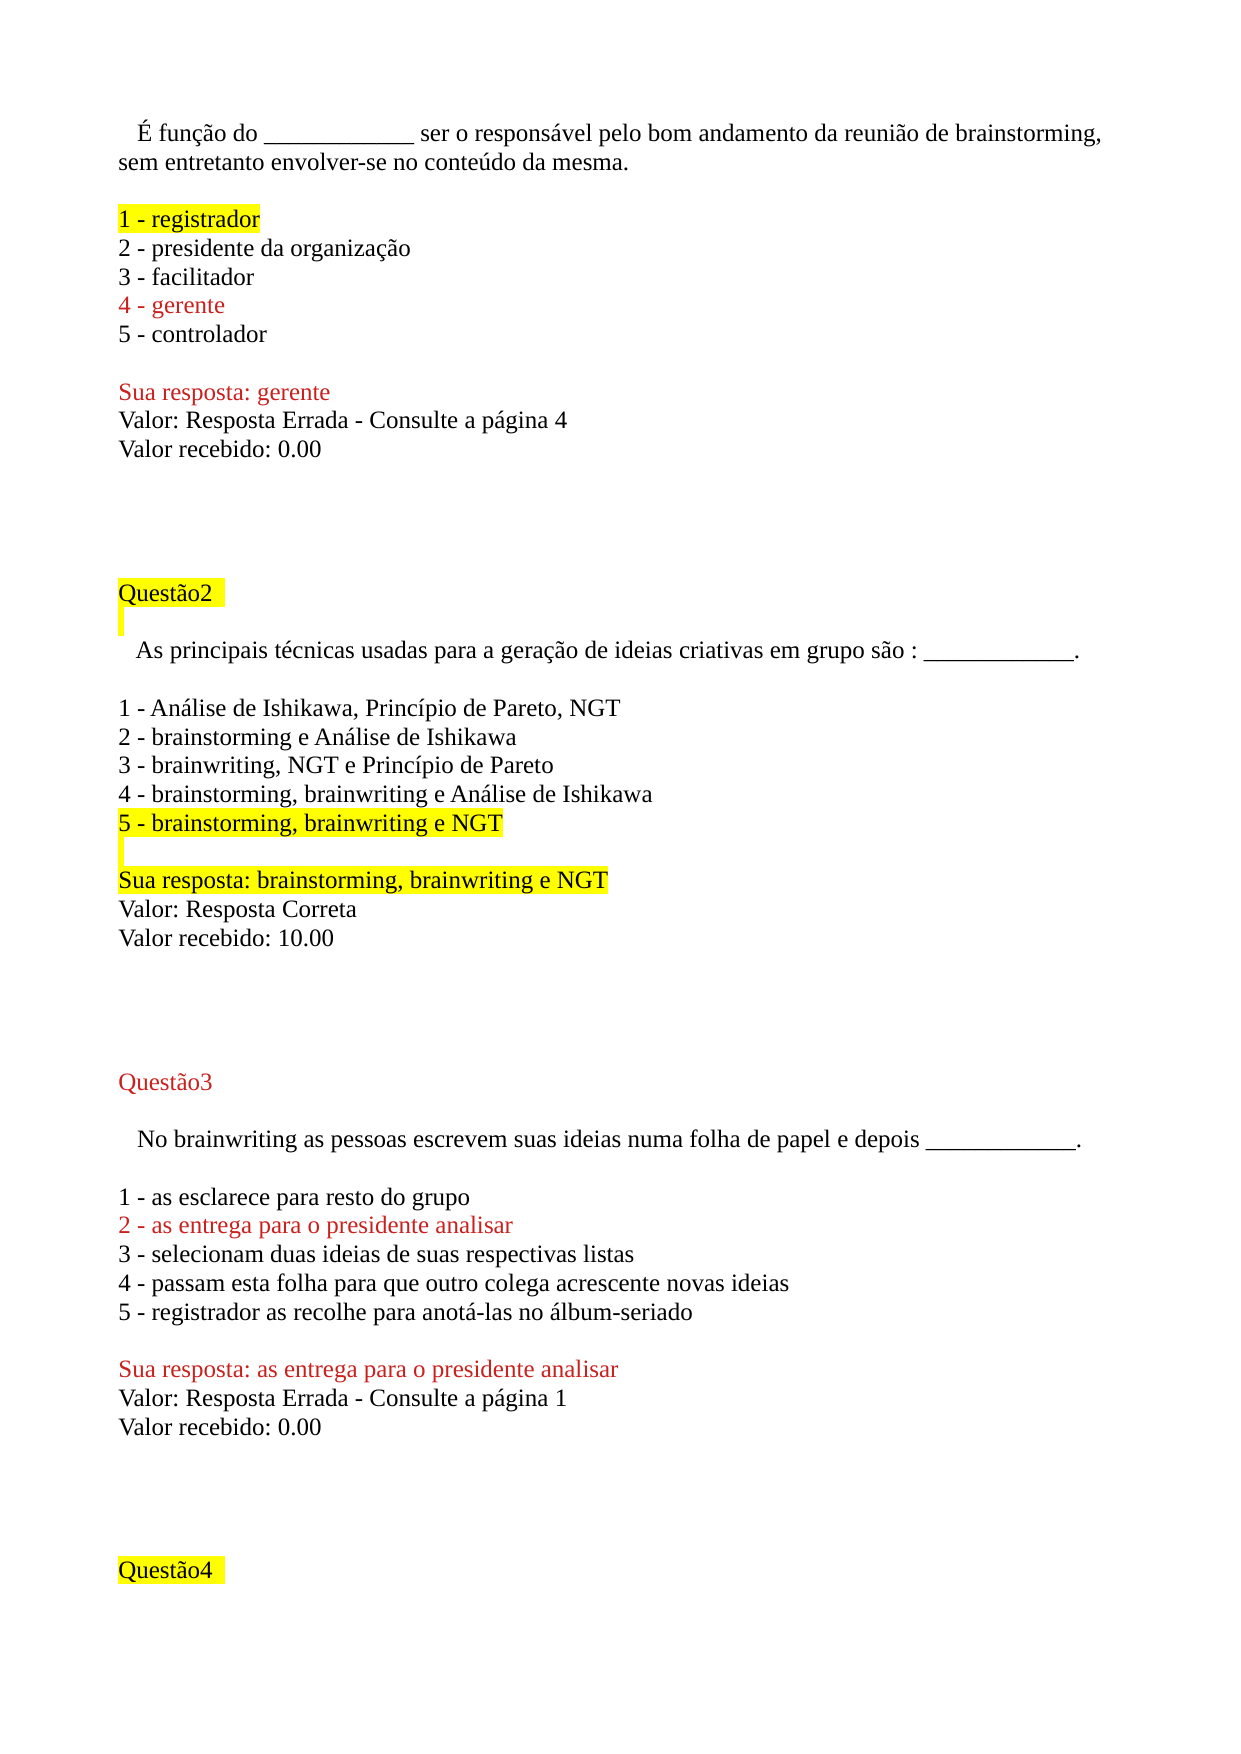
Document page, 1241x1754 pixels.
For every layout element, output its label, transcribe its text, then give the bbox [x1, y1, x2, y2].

text Valor recebido: 0.00 [118, 1412, 1122, 1441]
text 3 - brainwriting, NGT e Princípio de Pareto [118, 751, 1122, 779]
text Questão3 [118, 1067, 1122, 1096]
text É função do ____________ ser o responsável pelo bom andamento da reunião de brainstorming, sem entretanto envolver-se no conteúdo da mesma. [118, 118, 1122, 176]
text 5 - registrador as recolhe para anotá-las no álbum-seriado [118, 1297, 1122, 1326]
text Valor: Resposta Correta [118, 894, 1122, 923]
text 4 - passam esta folha para que outro colega acrescente novas ideias [118, 1268, 1122, 1297]
text 5 - brainstorming, brainwriting e NGT [118, 808, 1122, 837]
text 1 - registrador [118, 204, 1122, 233]
text 1 - as esclarece para resto do grupo [118, 1182, 1122, 1211]
text Questão4 [118, 1556, 1122, 1584]
text 4 - gerente [118, 291, 1122, 319]
text 5 - controlador [118, 319, 1122, 348]
text Sua resposta: as entrega para o presidente analisar [118, 1354, 1122, 1383]
text 4 - brainstorming, brainwriting e Análise de Ishikawa [118, 779, 1122, 808]
text 1 - Análise de Ishikawa, Princípio de Pareto, NGT [118, 693, 1122, 722]
text Sua resposta: brainstorming, brainwriting e NGT [118, 866, 1122, 894]
text 2 - as entrega para o presidente analisar [118, 1211, 1122, 1239]
text 3 - facilitador [118, 262, 1122, 291]
text Valor: Resposta Errada - Consulte a página 1 [118, 1383, 1122, 1412]
text 2 - brainstorming e Análise de Ishikawa [118, 722, 1122, 751]
text Questão2 [118, 578, 1122, 607]
text 2 - presidente da organização [118, 233, 1122, 262]
text Valor recebido: 10.00 [118, 923, 1122, 952]
text 3 - selecionam duas ideias de suas respectivas listas [118, 1239, 1122, 1268]
text As principais técnicas usadas para a geração de ideias criativas em grupo são : ____________. [118, 636, 1122, 664]
text Valor: Resposta Errada - Consulte a página 4 [118, 406, 1122, 434]
text Valor recebido: 0.00 [118, 434, 1122, 463]
text Sua resposta: gerente [118, 377, 1122, 406]
text No brainwriting as pessoas escrevem suas ideias numa folha de papel e depois ____________. [118, 1124, 1122, 1153]
